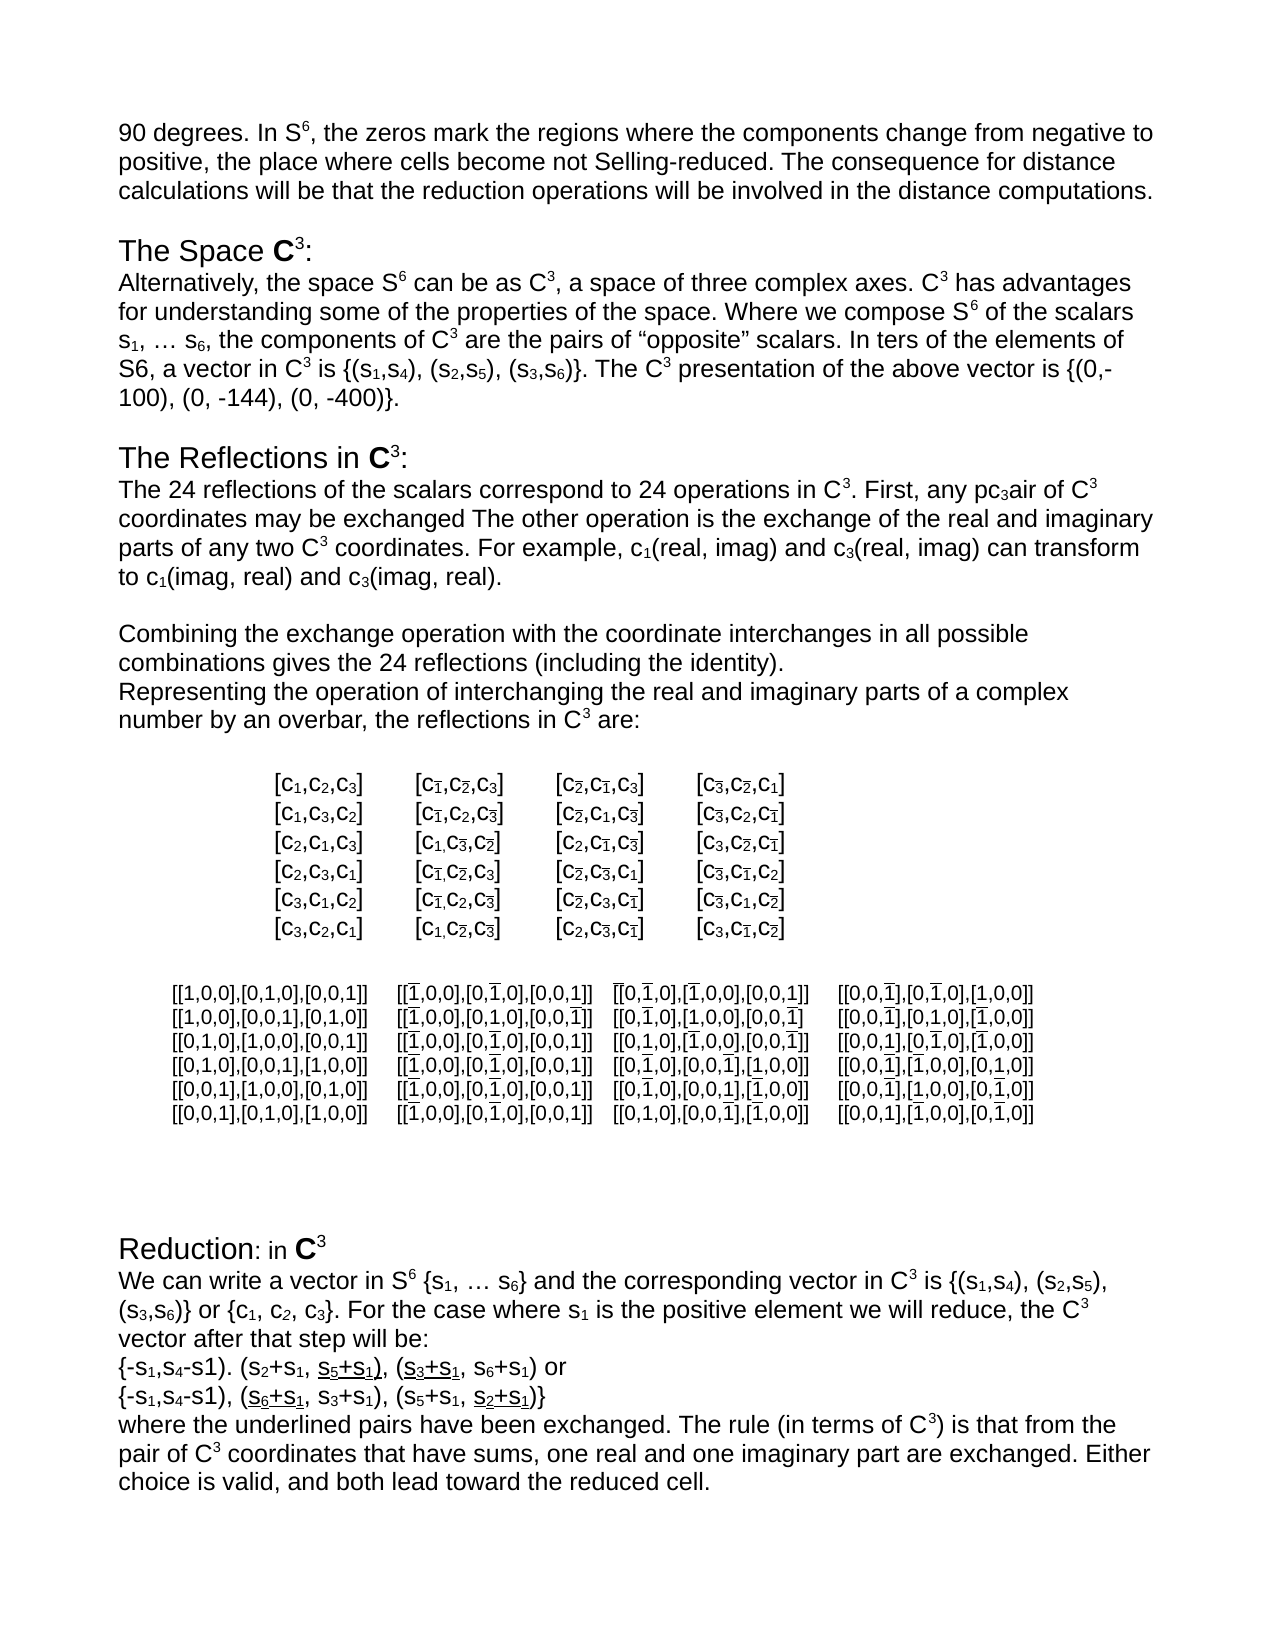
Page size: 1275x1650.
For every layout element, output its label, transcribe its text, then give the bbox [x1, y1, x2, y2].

table_header [[1,0,0],[0,1,0],[0,0,1]] [[1,0,0],[0,1,0],[0,0,1]] [[1,0,0],[0,1,0],[0,0,1]] [[1,0,0],[0,1,0],[0,0,1]] [[1,0,0],[0,1,0],[0,0,1]] [[1,0,0],[0,1,0],[0,0,1]] [391, 975, 607, 1131]
text where the underlined pairs have been exchanged. The rule (in terms of C3) is that from the pair of C3 coordinates that have sums, one real and one imaginary part are exchanged. Either choice is valid, and both lead toward the reduced cell. [118, 1410, 1157, 1496]
table_header [[1,0,0],[0,1,0],[0,0,1]] [[1,0,0],[0,0,1],[0,1,0]] [[0,1,0],[1,0,0],[0,0,1]] [[0,1,0],[0,0,1],[1,0,0]] [[0,0,1],[1,0,0],[0,1,0]] [[0,0,1],[0,1,0],[1,0,0]] [166, 975, 391, 1131]
table_header [c1,c2,c3] [c1,c3,c2] [c2,c1,c3] [c2,c3,c1] [c3,c1,c2] [c3,c2,c1] [268, 763, 409, 947]
table_header [c2,c1,c3] [c2,c1,c3] [c2,c1,c3] [c2,c3,c1] [c2,c3,c1] [c2,c3,c1] [549, 763, 690, 947]
table_header [c3,c2,c1] [c3,c2,c1] [c3,c2,c1] [c3,c1,c2] [c3,c1,c2] [c3,c1,c2] [690, 763, 793, 947]
text The Space C3: [118, 233, 1157, 268]
text 90 degrees. In S6, the zeros mark the regions where the components change from negative to positive, the place where cells become not Selling-reduced. The consequence for distance calculations will be that the reduction operations will be involved in the distance computations. [118, 118, 1157, 204]
text The 24 reflections of the scalars correspond to 24 operations in C3. First, any pc3air of C3 coordinates may be exchanged The other operation is the exchange of the real and imaginary parts of any two C3 coordinates. For example, c1(real, imag) and c3(real, imag) can transform to c1(imag, real) and c3(imag, real). [118, 475, 1157, 590]
table_header [[0,0,1],[0,1,0],[1,0,0]] [[0,0,1],[0,1,0],[1,0,0]] [[0,0,1],[0,1,0],[1,0,0]] [[0,0,1],[1,0,0],[0,1,0]] [[0,0,1],[1,0,0],[0,1,0]] [[0,0,1],[1,0,0],[0,1,0]] [832, 975, 1084, 1131]
table_header [c1,c2,c3] [c1,c2,c3] [c1,c3,c2] [c1,c2,c3] [c1,c2,c3] [c1,c2,c3] [409, 763, 549, 947]
text {-s1,s4-s1). (s2+s1, s5+s1), (s3+s1, s6+s1) or [118, 1352, 1157, 1381]
text {-s1,s4-s1), (s6+s1, s3+s1), (s5+s1, s2+s1)} [118, 1381, 1157, 1410]
text Representing the operation of interchanging the real and imaginary parts of a complex number by an overbar, the reflections in C3 are: [118, 676, 1157, 734]
text We can write a vector in S6 {s1, … s6} and the corresponding vector in C3 is {(s1,s4), (s2,s5), (s3,s6)} or {c1, c2, c3}. For the case where s1 is the positive element we will reduce, the C3 vector after that step will be: [118, 1266, 1157, 1352]
text Reduction: in C3 [118, 1231, 1157, 1266]
text Combining the exchange operation with the coordinate interchanges in all possible combinations gives the 24 reflections (including the identity). [118, 619, 1157, 676]
table_header [[0,1,0],[1,0,0],[0,0,1]] [[0,1,0],[1,0,0],[0,0,1] [[0,1,0],[1,0,0],[0,0,1]] [[0,1,0],[0,0,1],[1,0,0]] [[0,1,0],[0,0,1],[1,0,0]] [[0,1,0],[0,0,1],[1,0,0]] [607, 975, 832, 1131]
text Alternatively, the space S6 can be as C3, a space of three complex axes. C3 has advantages for understanding some of the properties of the space. Where we compose S6 of the scalars s1, … s6, the components of C3 are the pairs of “opposite” scalars. In ters of the elements of S6, a vector in C3 is {(s1,s4), (s2,s5), (s3,s6)}. The C3 presentation of the above vector is {(0,-100), (0, -144), (0, -400)}. [118, 268, 1157, 412]
text The Reflections in C3: [118, 440, 1157, 475]
